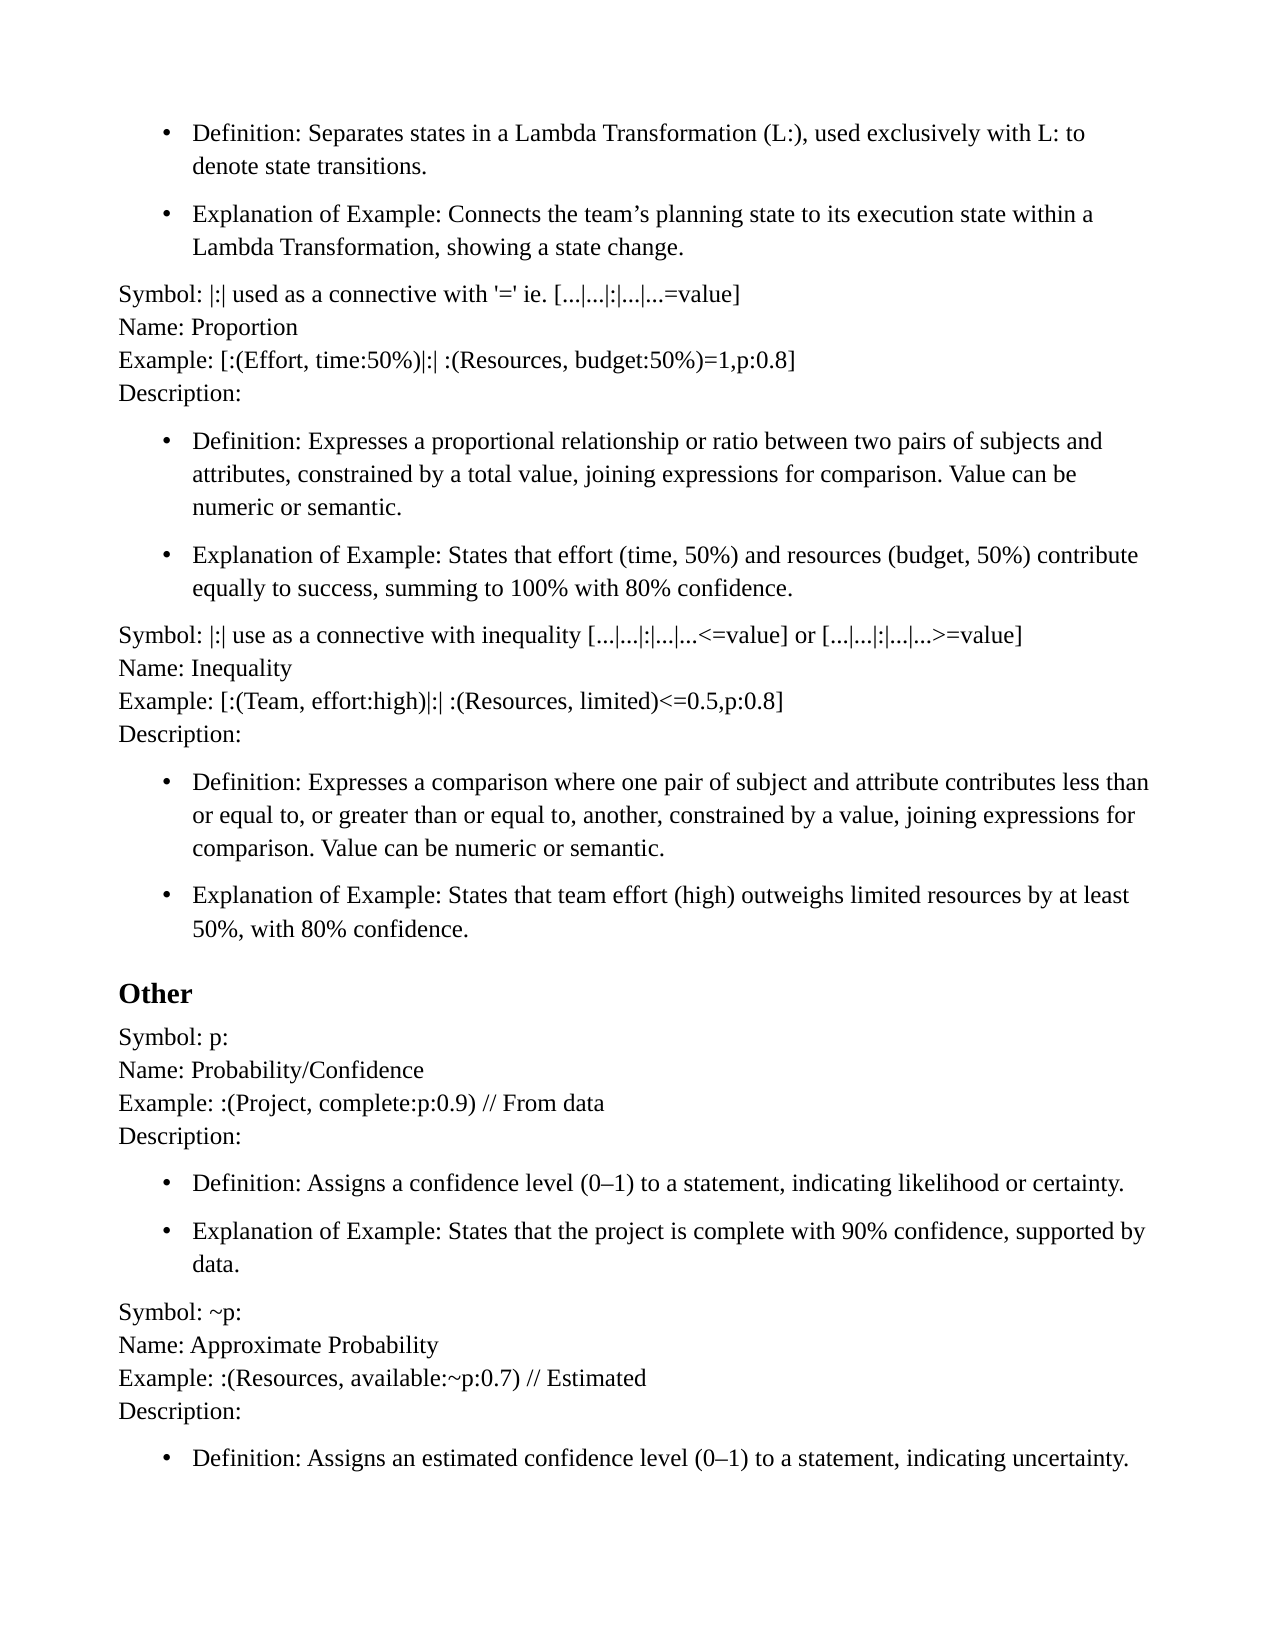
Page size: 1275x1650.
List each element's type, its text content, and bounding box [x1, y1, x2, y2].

subtitle Other [118, 976, 1157, 1009]
list Explanation of Example: States that the project is complete with 90% confidence, supported by data. [162, 1216, 1157, 1278]
list Explanation of Example: Connects the team’s planning state to its execution state within a Lambda Transformation, showing a state change. [162, 199, 1157, 261]
text Symbol: |:| used as a connective with '=' ie. [...|...|:|...|...=value] Name: Proportion Example: [:(Effort, time:50%)|:| :(Resources, budget:50%)=1,p:0.8] Description: [118, 279, 1157, 407]
list Definition: Expresses a comparison where one pair of subject and attribute contributes less than or equal to, or greater than or equal to, another, constrained by a value, joining expressions for comparison. Value can be numeric or semantic. [162, 767, 1157, 862]
list Definition: Assigns a confidence level (0–1) to a statement, indicating likelihood or certainty. [162, 1168, 1157, 1197]
list Definition: Separates states in a Lambda Transformation (L:), used exclusively with L: to denote state transitions. [162, 118, 1157, 180]
list Definition: Assigns an estimated confidence level (0–1) to a statement, indicating uncertainty. [162, 1443, 1157, 1472]
list Explanation of Example: States that team effort (high) outweighs limited resources by at least 50%, with 80% confidence. [162, 881, 1157, 942]
text Symbol: p: Name: Probability/Confidence Example: :(Project, complete:p:0.9) // From data Description: [118, 1022, 1157, 1150]
list Explanation of Example: States that effort (time, 50%) and resources (budget, 50%) contribute equally to success, summing to 100% with 80% confidence. [162, 540, 1157, 601]
list Definition: Expresses a proportional relationship or ratio between two pairs of subjects and attributes, constrained by a total value, joining expressions for comparison. Value can be numeric or semantic. [162, 426, 1157, 521]
text Symbol: ~p: Name: Approximate Probability Example: :(Resources, available:~p:0.7) // Estimated Description: [118, 1297, 1157, 1424]
text Symbol: |:| use as a connective with inequality [...|...|:|...|...<=value] or [...|...|:|...|...>=value] Name: Inequality Example: [:(Team, effort:high)|:| :(Resources, limited)<=0.5,p:0.8] Description: [118, 620, 1157, 748]
